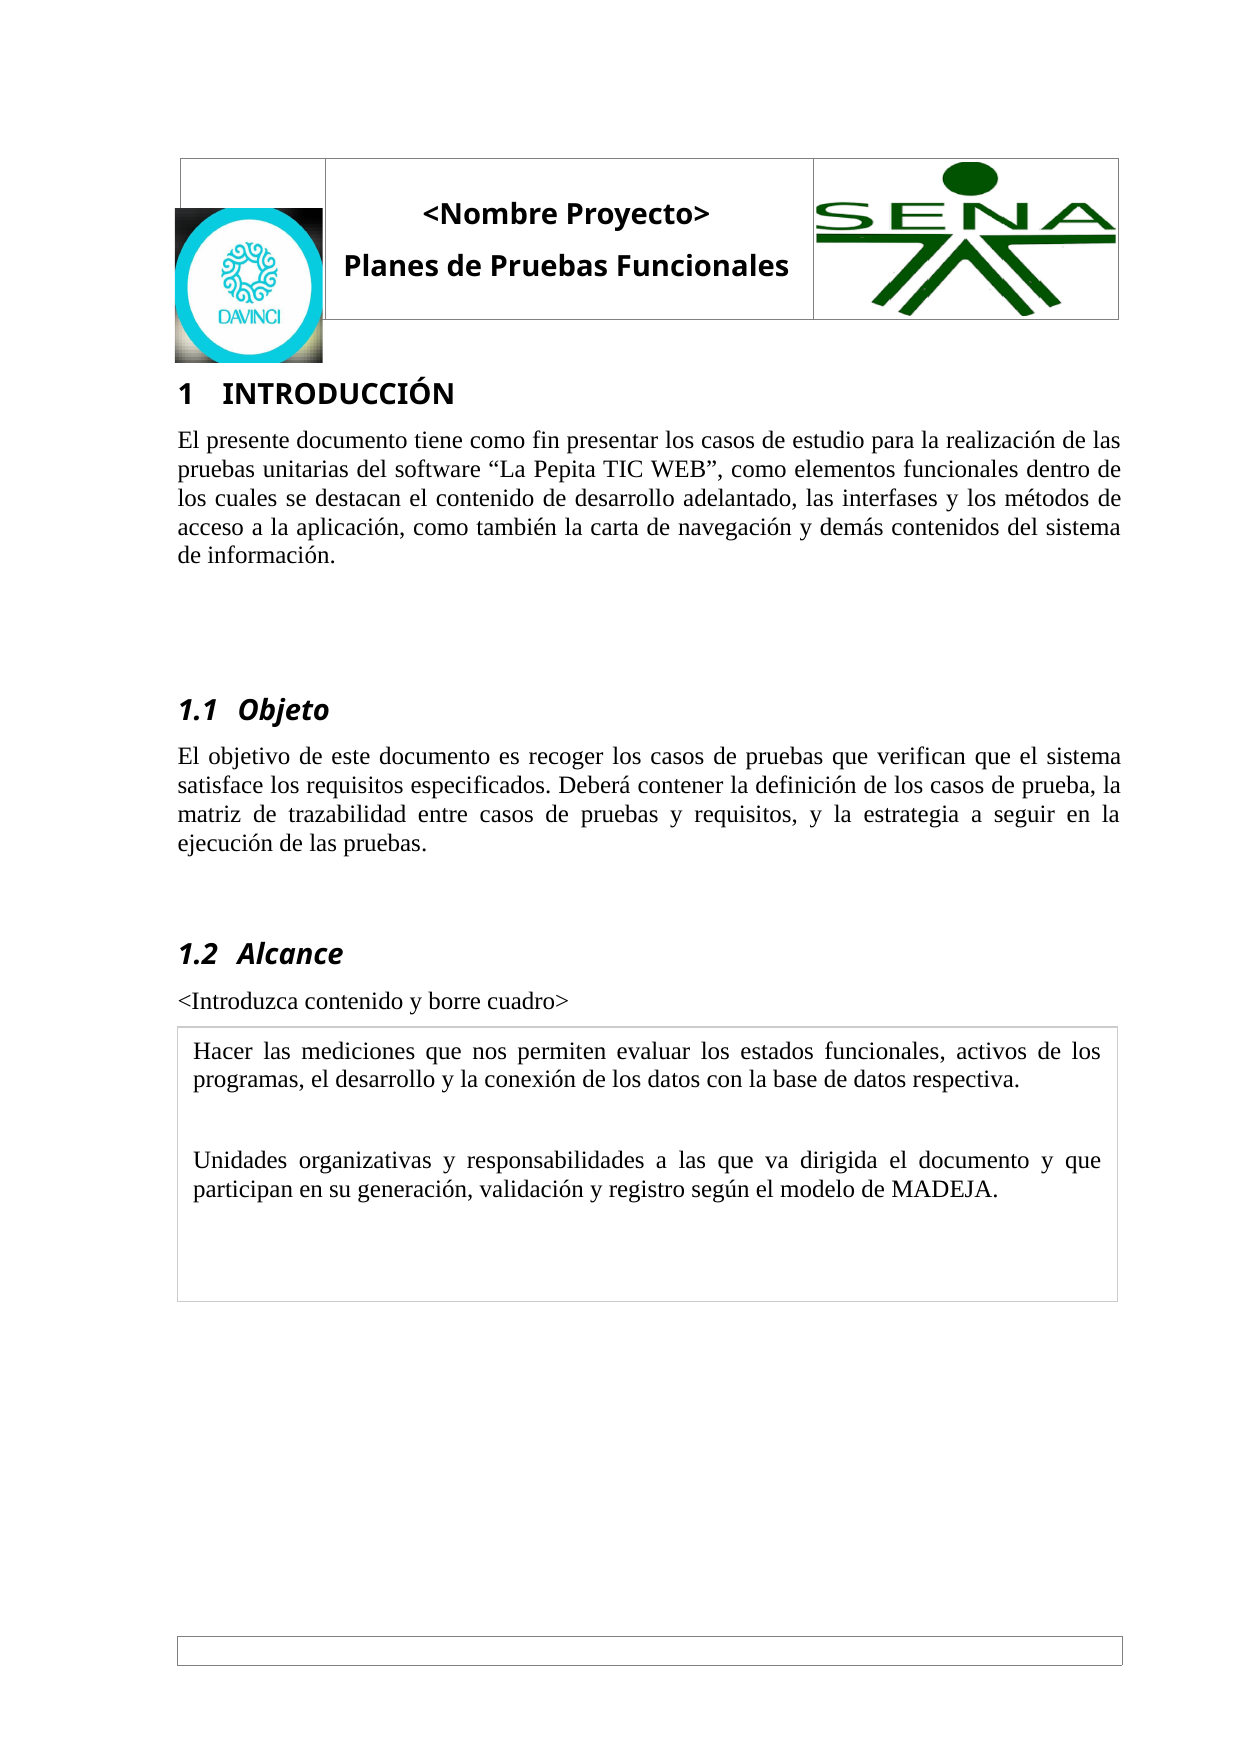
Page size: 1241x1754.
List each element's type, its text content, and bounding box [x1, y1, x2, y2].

text Unidades organizativas y responsabilidades a las que va dirigida el documento y que participan en su generación, validación y registro según el modelo de MADEJA. [193, 1146, 1102, 1203]
text Hacer las mediciones que nos permiten evaluar los estados funcionales, activos de los programas, el desarrollo y la conexión de los datos con la base de datos respectiva. [193, 1036, 1102, 1093]
subtitle INTRODUCCIÓN [177, 373, 1122, 413]
text El objetivo de este documento es recoger los casos de pruebas que verifican que el sistema satisface los requisitos especificados. Deberá contener la definición de los casos de prueba, la matriz de trazabilidad entre casos de pruebas y requisitos, y la estrategia a seguir en la ejecución de las pruebas. [177, 741, 1122, 856]
text El presente documento tiene como fin presentar los casos de estudio para la realización de las pruebas unitarias del software “La Pepita TIC WEB”, como elementos funcionales dentro de los cuales se destacan el contenido de desarrollo adelantado, las interfases y los métodos de acceso a la aplicación, como también la carta de navegación y demás contenidos del sistema de información. [177, 425, 1122, 569]
text <Introduzca contenido y borre cuadro> [177, 986, 1122, 1014]
subtitle Objeto [177, 689, 1122, 729]
subtitle Alcance [177, 934, 1122, 973]
